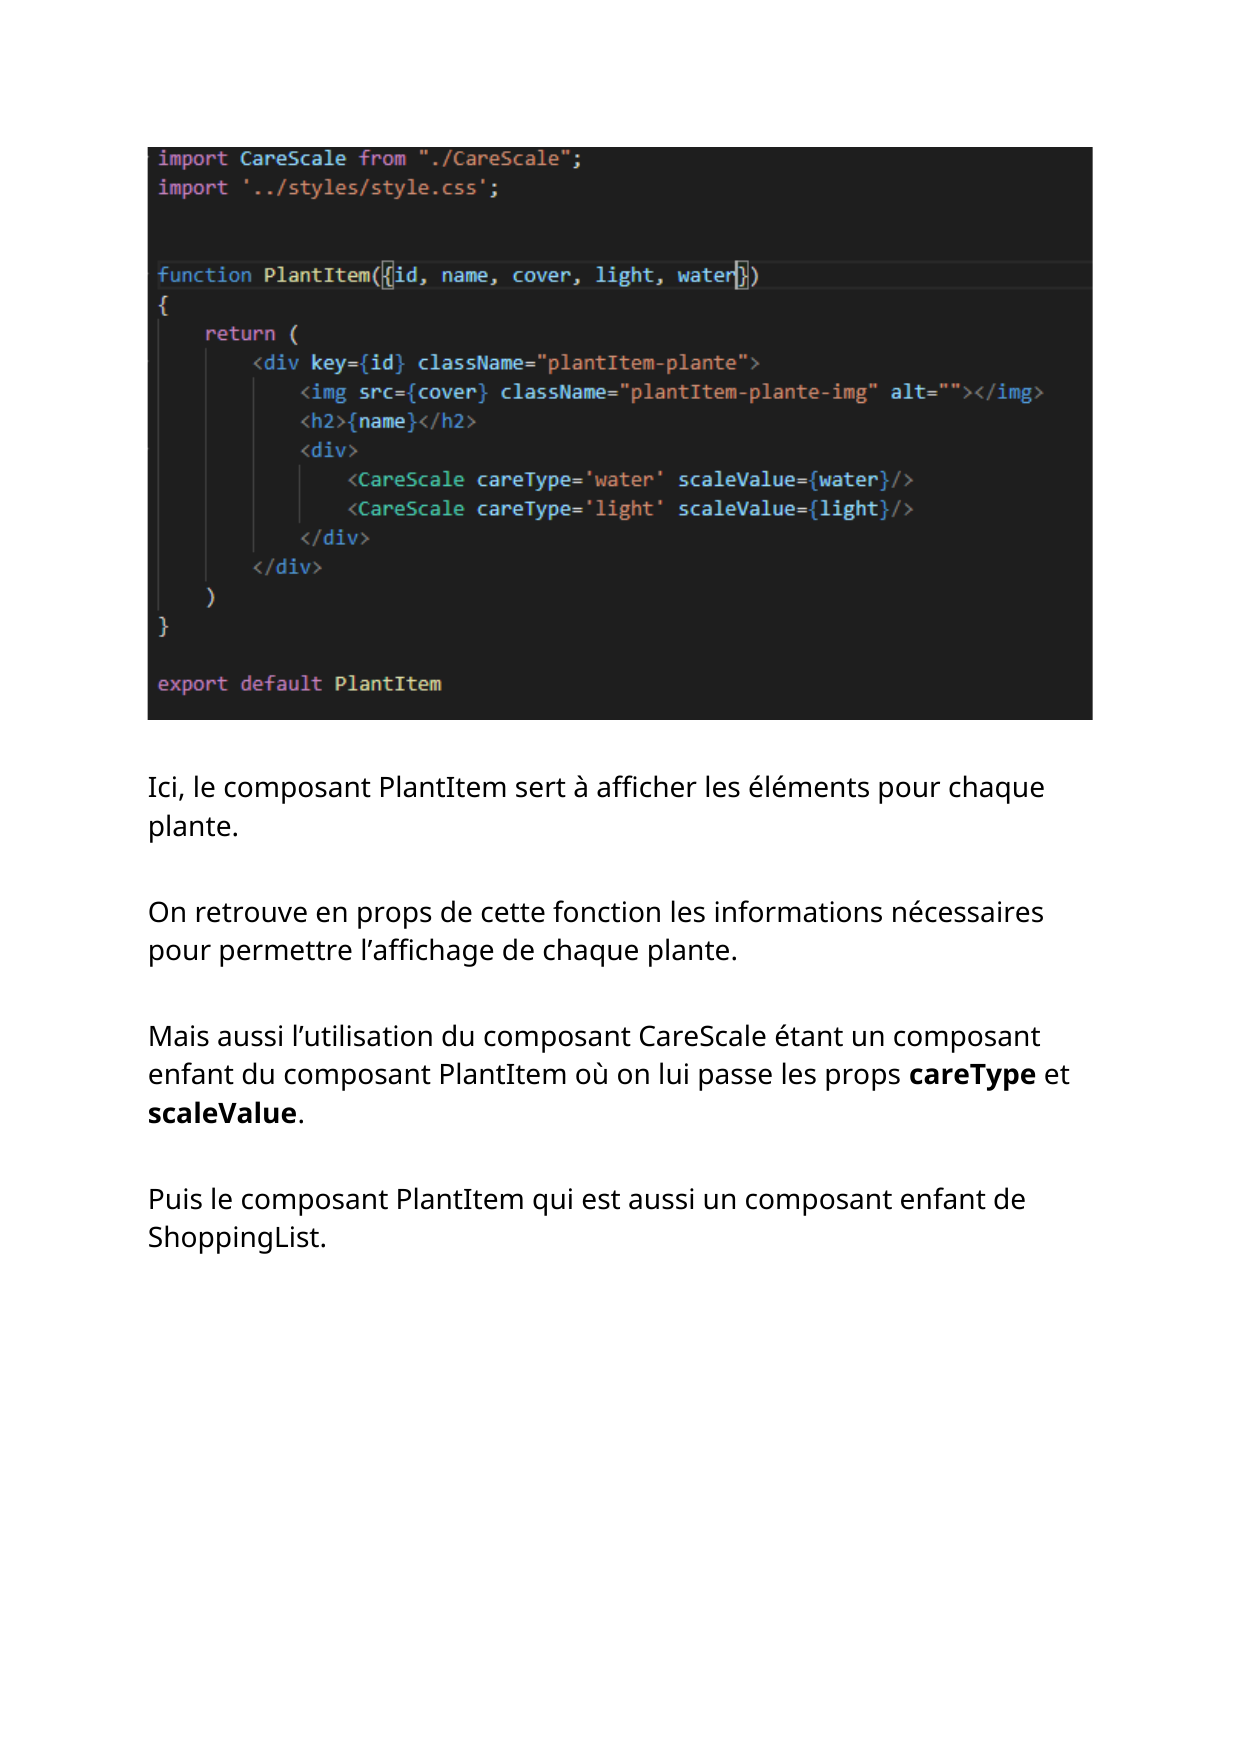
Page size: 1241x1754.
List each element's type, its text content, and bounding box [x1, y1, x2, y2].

text On retrouve en props de cette fonction les informations nécessaires pour permettre l’affichage de chaque plante. [148, 892, 1093, 968]
text Puis le composant PlantItem qui est aussi un composant enfant de ShoppingList. [148, 1179, 1093, 1256]
text Mais aussi l’utilisation du composant CareScale étant un composant enfant du composant PlantItem où on lui passe les props careType et scaleValue. [148, 1016, 1093, 1131]
text Ici, le composant PlantItem sert à afficher les éléments pour chaque plante. [148, 767, 1093, 844]
